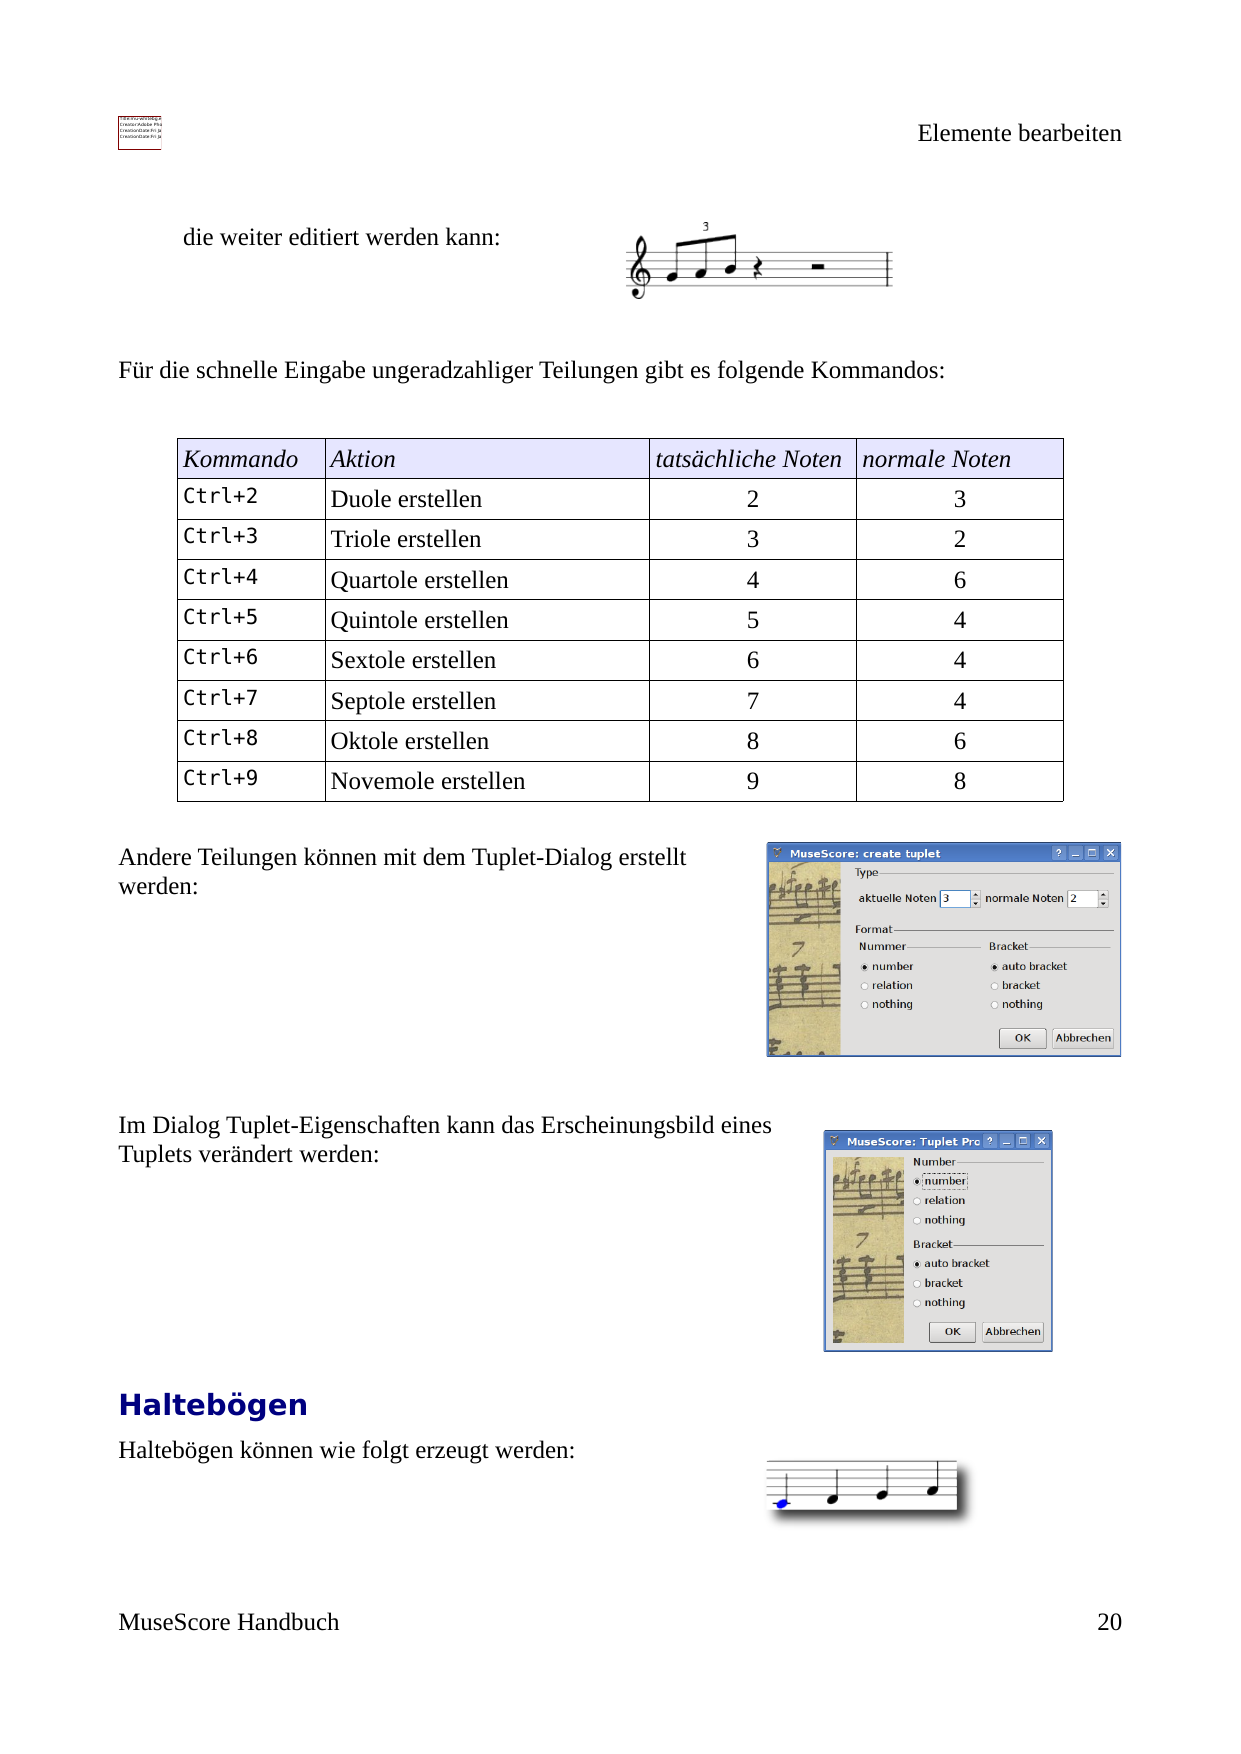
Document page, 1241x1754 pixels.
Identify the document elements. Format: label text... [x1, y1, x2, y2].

table_cell [620, 176, 1063, 217]
table_cell 7 [650, 681, 856, 720]
table_cell 4 [857, 681, 1063, 720]
table_cell 6 [857, 560, 1063, 599]
table_cell Oktole erstellen [326, 721, 649, 761]
table_cell 4 [857, 600, 1063, 639]
table_cell 2 [650, 479, 856, 519]
text Haltebögen können wie folgt erzeugt werden: [118, 1435, 1004, 1535]
table_cell Ctrl+9 [178, 762, 325, 801]
table_header normale Noten [857, 439, 1063, 478]
table_cell Ctrl+7 [178, 681, 325, 720]
table_header Aktion [326, 439, 649, 478]
table_cell die weiter editiert werden kann: [177, 217, 620, 314]
picture [823, 1130, 1053, 1352]
table_cell 8 [857, 762, 1063, 801]
table_header Kommando [178, 439, 325, 478]
table_cell 6 [857, 721, 1063, 761]
table_cell 3 [650, 520, 856, 559]
table_cell Quintole erstellen [326, 600, 649, 639]
table_cell 6 [650, 641, 856, 680]
table_cell [620, 217, 1063, 298]
table_cell Duole erstellen [326, 479, 649, 519]
table_header tatsächliche Noten [650, 439, 856, 478]
table_cell Septole erstellen [326, 681, 649, 720]
picture [625, 222, 893, 299]
table_cell Ctrl+5 [178, 600, 325, 639]
table_cell Sextole erstellen [326, 641, 649, 680]
table_cell 8 [650, 721, 856, 761]
subtitle Haltebögen [118, 1389, 1122, 1423]
table_cell Ctrl+2 [178, 479, 325, 519]
table_cell Quartole erstellen [326, 560, 649, 599]
table_cell 5 [650, 600, 856, 639]
table_cell [177, 176, 620, 217]
table_cell 2 [857, 520, 1063, 559]
picture [760, 1454, 982, 1535]
table_cell Ctrl+4 [178, 560, 325, 599]
table_cell Ctrl+6 [178, 641, 325, 680]
table_cell [620, 299, 1063, 314]
table_cell 3 [857, 479, 1063, 519]
table_cell 4 [650, 560, 856, 599]
text Im Dialog Tuplet-Eigenschaften kann das Erscheinungsbild eines Tuplets verändert werden: [118, 1110, 1004, 1351]
table_cell Novemole erstellen [326, 762, 649, 801]
table_cell Ctrl+3 [178, 520, 325, 559]
text Andere Teilungen können mit dem Tuplet-Dialog erstellt werden: [118, 842, 766, 1057]
table_cell 9 [650, 762, 856, 801]
text Für die schnelle Eingabe ungeradzahliger Teilungen gibt es folgende Kommandos: [118, 356, 1004, 384]
table_cell Triole erstellen [326, 520, 649, 559]
table_cell Ctrl+8 [178, 721, 325, 761]
table_cell 4 [857, 641, 1063, 680]
picture [766, 842, 1122, 1057]
